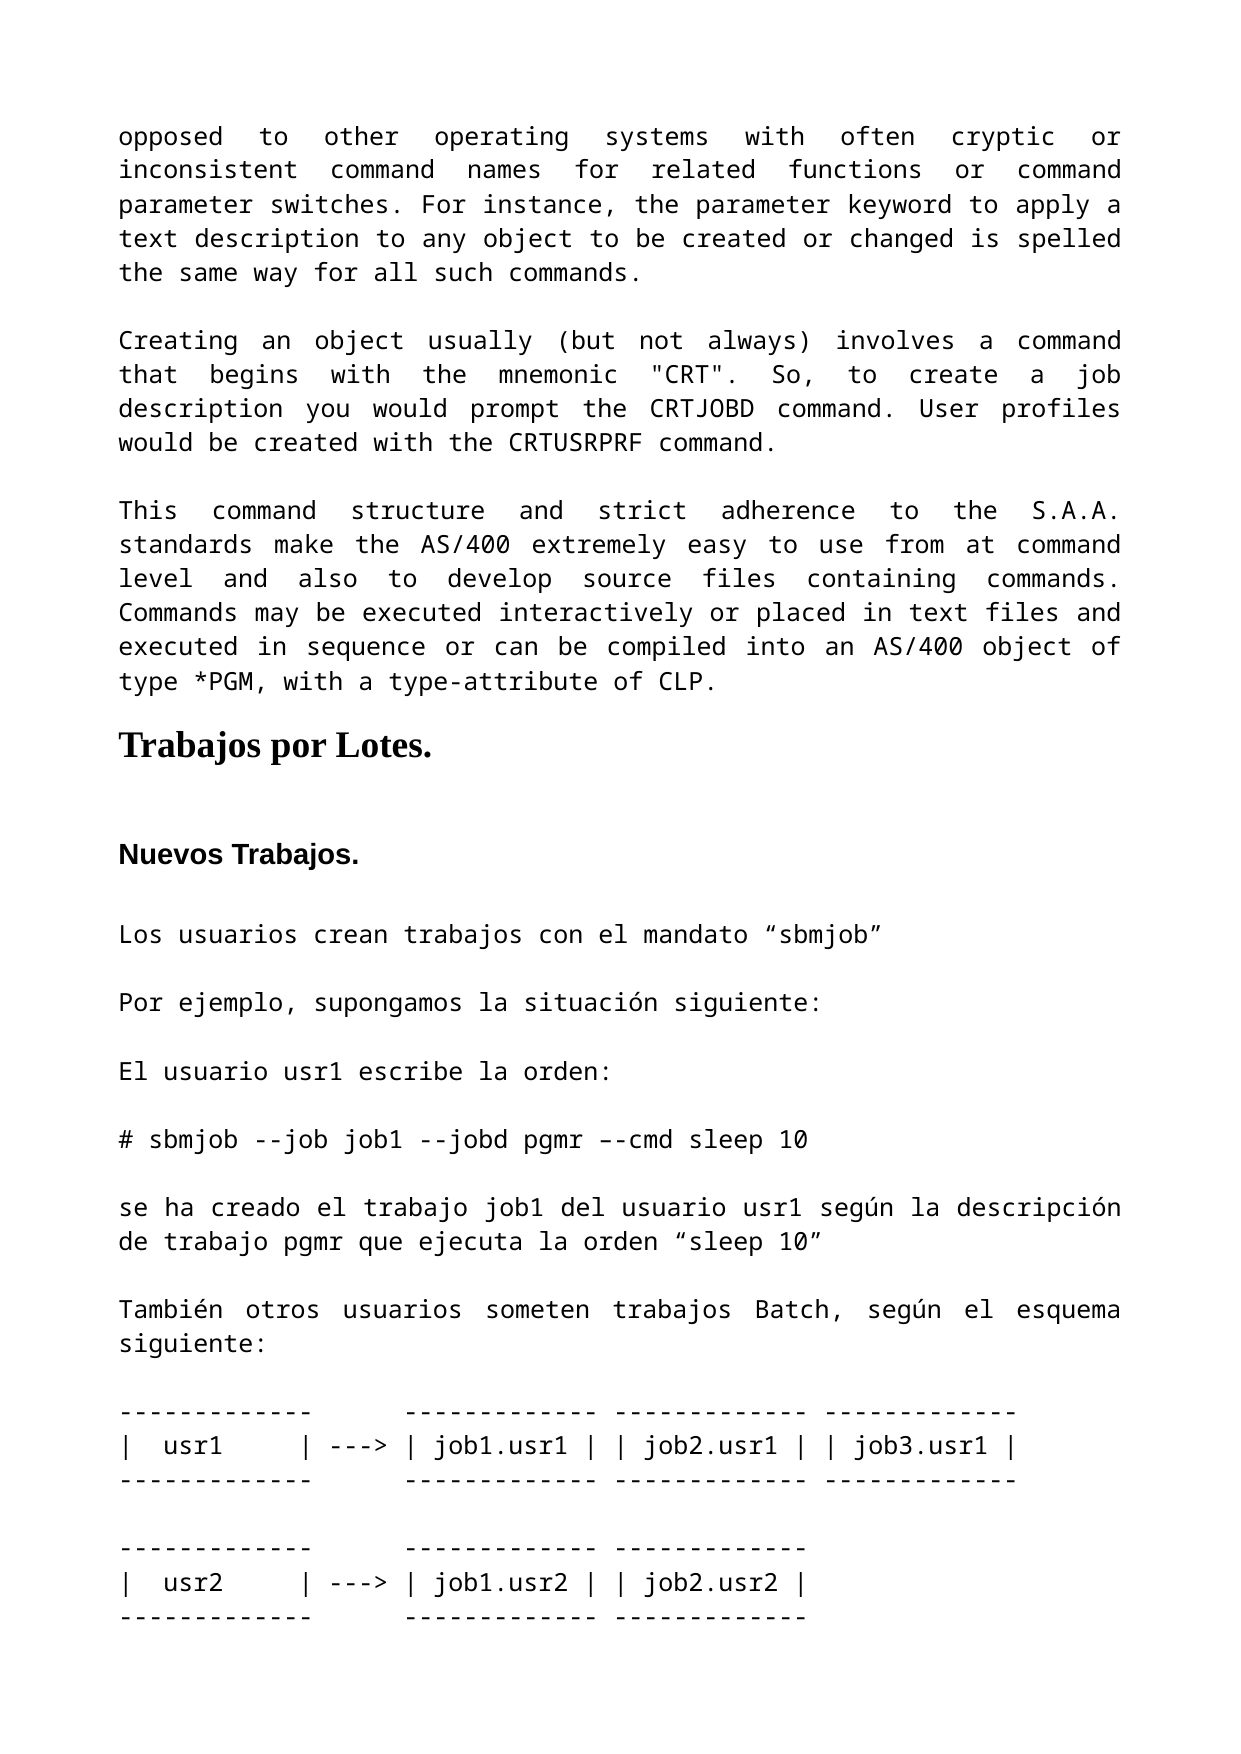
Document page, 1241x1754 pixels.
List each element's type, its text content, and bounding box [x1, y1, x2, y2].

text se ha creado el trabajo job1 del usuario usr1 según la descripción de trabajo pgmr que ejecuta la orden “sleep 10” [118, 1189, 1122, 1258]
text El usuario usr1 escribe la orden: [118, 1053, 1122, 1087]
text ------------- ------------- ------------- ------------- [118, 1462, 1122, 1496]
text | usr1 | ---> | job1.usr1 | | job2.usr1 | | job3.usr1 | [118, 1428, 1122, 1462]
subtitle Trabajos por Lotes. [118, 722, 1122, 765]
text ------------- ------------- ------------- ------------- [118, 1394, 1122, 1428]
text También otros usuarios someten trabajos Batch, según el esquema siguiente: [118, 1292, 1122, 1360]
text Los usuarios crean trabajos con el mandato “sbmjob” [118, 917, 1122, 951]
text opposed to other operating systems with often cryptic or inconsistent command names for related functions or command parameter switches. For instance, the parameter keyword to apply a text description to any object to be created or changed is spelled the same way for all such commands. [118, 118, 1122, 288]
text Por ejemplo, supongamos la situación siguiente: [118, 985, 1122, 1019]
text ------------- ------------- ------------- [118, 1598, 1122, 1632]
text ------------- ------------- ------------- [118, 1530, 1122, 1564]
text | usr2 | ---> | job1.usr2 | | job2.usr2 | [118, 1564, 1122, 1598]
text Creating an object usually (but not always) involves a command that begins with the mnemonic "CRT". So, to create a job description you would prompt the CRTJOBD command. User profiles would be created with the CRTUSRPRF command. [118, 322, 1122, 459]
text # sbmjob --job job1 --jobd pgmr –-cmd sleep 10 [118, 1121, 1122, 1155]
text This command structure and strict adherence to the S.A.A. standards make the AS/400 extremely easy to use from at command level and also to develop source files containing commands. Commands may be executed interactively or placed in text files and executed in sequence or can be compiled into an AS/400 object of type *PGM, with a type-attribute of CLP. [118, 493, 1122, 697]
subtitle Nuevos Trabajos. [118, 837, 1122, 870]
